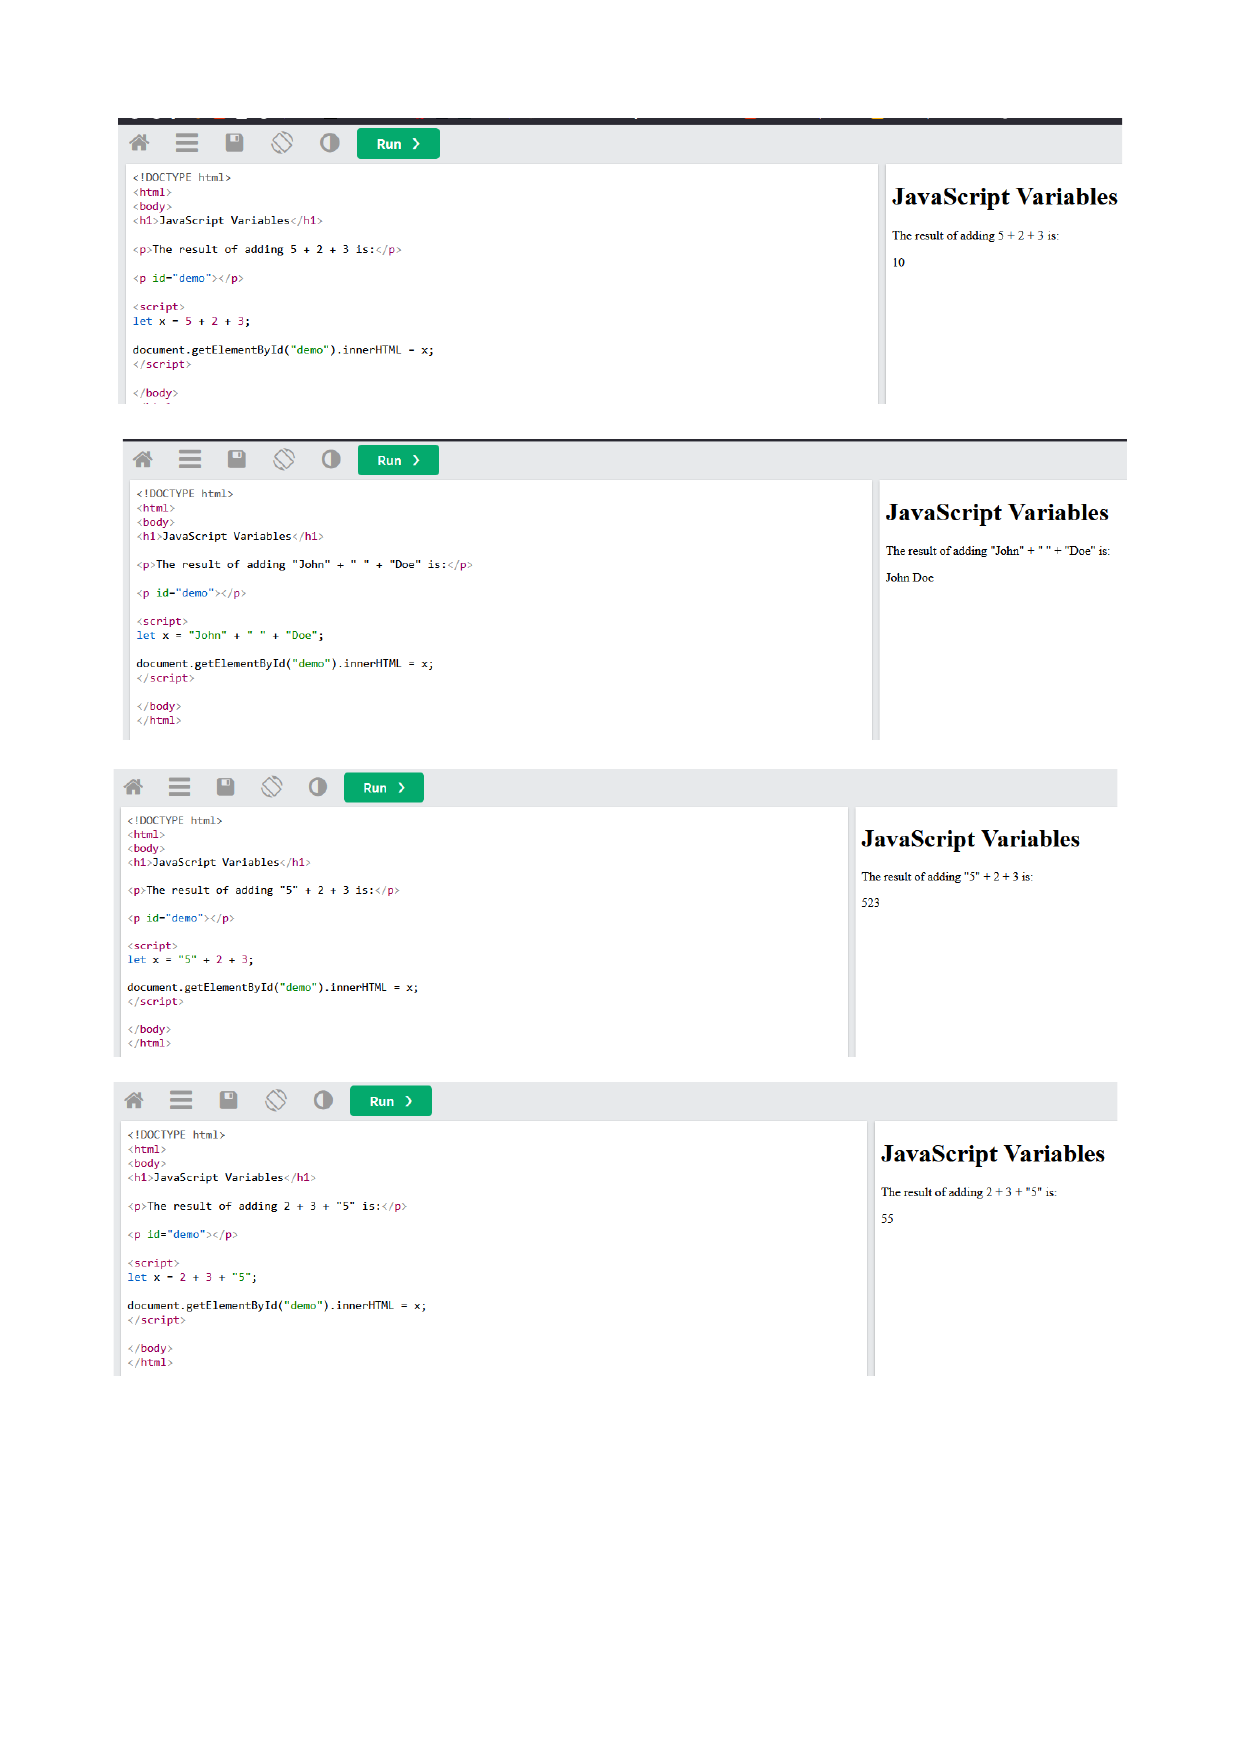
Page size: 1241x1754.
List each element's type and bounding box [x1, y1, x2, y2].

picture [113, 1082, 1118, 1376]
picture [122, 439, 1127, 740]
picture [113, 769, 1118, 1057]
picture [118, 118, 1123, 404]
